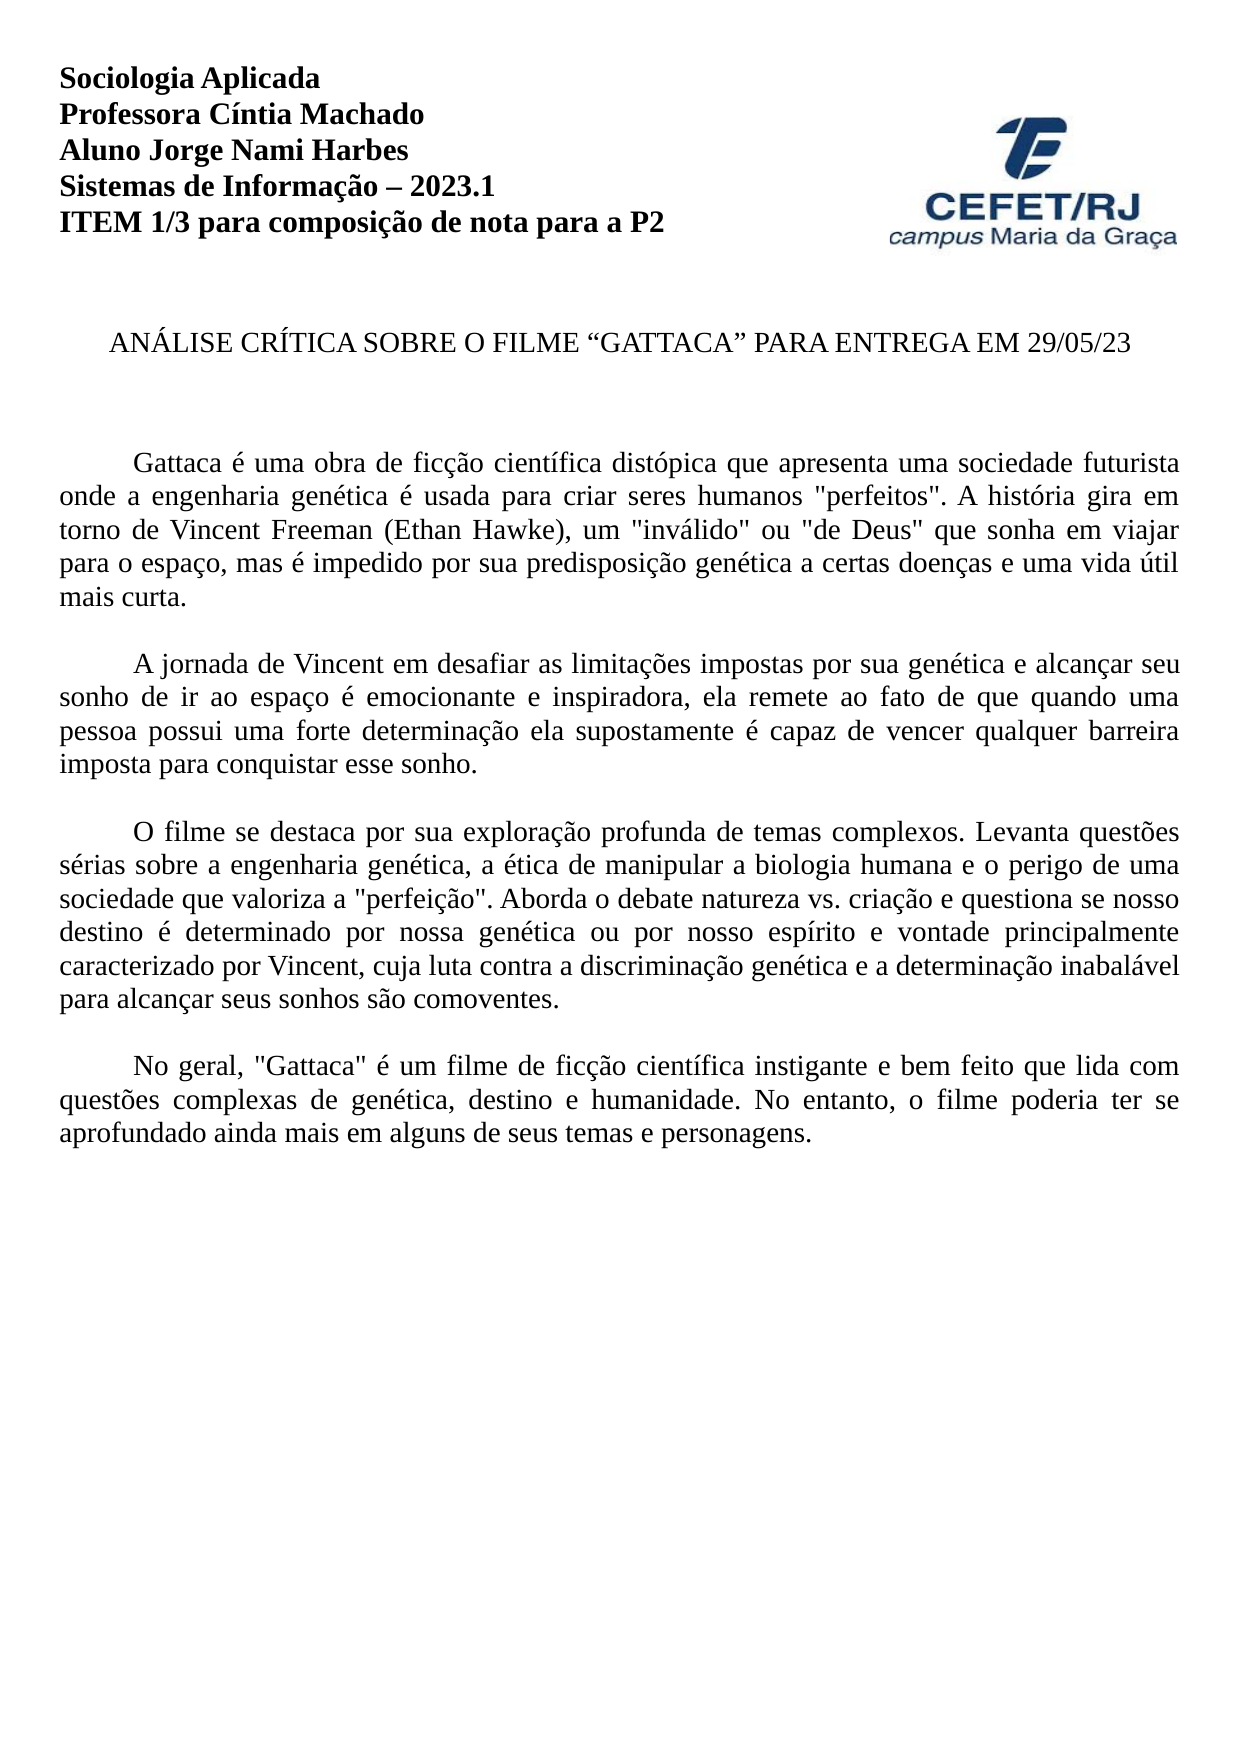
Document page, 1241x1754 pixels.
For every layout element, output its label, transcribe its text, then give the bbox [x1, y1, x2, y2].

text O filme se destaca por sua exploração profunda de temas complexos. Levanta questões sérias sobre a engenharia genética, a ética de manipular a biologia humana e o perigo de uma sociedade que valoriza a "perfeição". Aborda o debate natureza vs. criação e questiona se nosso destino é determinado por nossa genética ou por nosso espírito e vontade principalmente caracterizado por Vincent, cuja luta contra a discriminação genética e a determinação inabalável para alcançar seus sonhos são comoventes. [59, 814, 1181, 1015]
text No geral, "Gattaca" é um filme de ficção científica instigante e bem feito que lida com questões complexas de genética, destino e humanidade. No entanto, o filme poderia ter se aprofundado ainda mais em alguns de seus temas e personagens. [59, 1048, 1181, 1149]
text A jornada de Vincent em desafiar as limitações impostas por sua genética e alcançar seu sonho de ir ao espaço é emocionante e inspiradora, ela remete ao fato de que quando uma pessoa possui uma forte determinação ela supostamente é capaz de vencer qualquer barreira imposta para conquistar esse sonho. [59, 646, 1181, 780]
text Sistemas de Informação – 2023.1 [59, 167, 889, 203]
text Gattaca é uma obra de ficção científica distópica que apresenta uma sociedade futurista onde a engenharia genética é usada para criar seres humanos "perfeitos". A história gira em torno de Vincent Freeman (Ethan Hawke), um "inválido" ou "de Deus" que sonha em viajar para o espaço, mas é impedido por sua predisposição genética a certas doenças e uma vida útil mais curta. [59, 445, 1181, 612]
text Professora Cíntia Machado [59, 95, 889, 131]
text Aluno Jorge Nami Harbes [59, 131, 889, 167]
text ITEM 1/3 para composição de nota para a P2 [59, 203, 889, 239]
text Sociologia Aplicada [59, 59, 1181, 95]
text ANÁLISE CRÍTICA SOBRE O FILME “GATTACA” PARA ENTREGA EM 29/05/23 [59, 325, 1181, 358]
picture [889, 66, 1177, 298]
